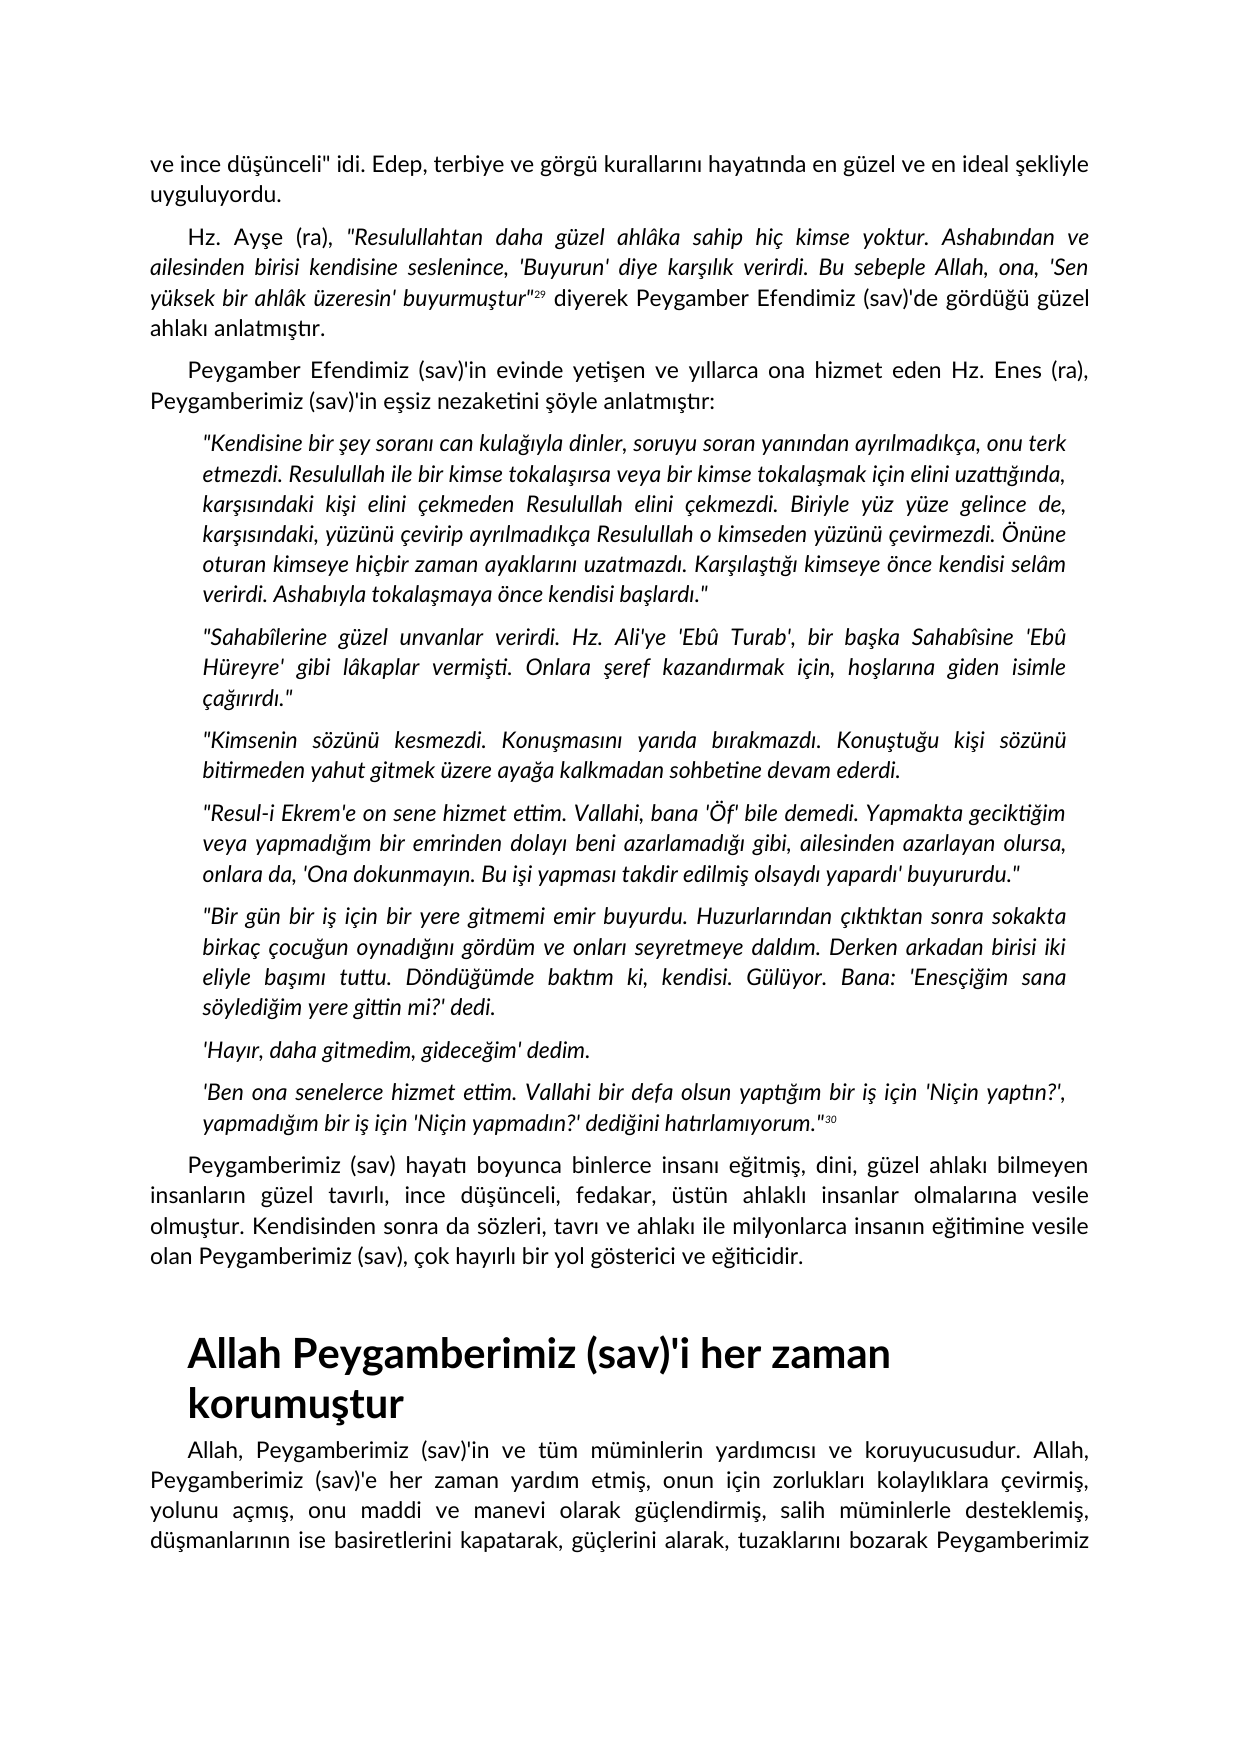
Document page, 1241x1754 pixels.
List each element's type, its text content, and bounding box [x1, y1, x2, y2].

text "Resul-i Ekrem'e on sene hizmet ettim. Vallahi, bana 'Öf' bile demedi. Yapmakta geciktiğim veya yapmadığım bir emrinden dolayı beni azarlamadığı gibi, ailesinden azarlayan olursa, onlara da, 'Ona dokunmayın. Bu işi yapması takdir edilmiş olsaydı yapardı' buyururdu." [202, 799, 1068, 887]
subtitle Allah Peygamberimiz (sav)'i her zaman korumuştur [187, 1327, 1090, 1427]
text "Kimsenin sözünü kesmezdi. Konuşmasını yarıda bırakmazdı. Konuştuğu kişi sözünü bitirmeden yahut gitmek üzere ayağa kalkmadan sohbetine devam ederdi. [202, 726, 1068, 784]
text "Kendisine bir şey soranı can kulağıyla dinler, soruyu soran yanından ayrılmadıkça, onu terk etmezdi. Resulullah ile bir kimse tokalaşırsa veya bir kimse tokalaşmak için elini uzattığında, karşısındaki kişi elini çekmeden Resulullah elini çekmezdi. Biriyle yüz yüze gelince de, karşısındaki, yüzünü çevirip ayrılmadıkça Resulullah o kimseden yüzünü çevirmezdi. Önüne oturan kimseye hiçbir zaman ayaklarını uzatmazdı. Karşılaştığı kimseye önce kendisi selâm verirdi. Ashabıyla tokalaşmaya önce kendisi başlardı." [202, 429, 1068, 608]
text "Bir gün bir iş için bir yere gitmemi emir buyurdu. Huzurlarından çıktıktan sonra sokakta birkaç çocuğun oynadığını gördüm ve onları seyretmeye daldım. Derken arkadan birisi iki eliyle başımı tuttu. Döndüğümde baktım ki, kendisi. Gülüyor. Bana: 'Enesçiğim sana söylediğim yere gittin mi?' dedi. [202, 902, 1068, 1020]
text 'Ben ona senelerce hizmet ettim. Vallahi bir defa olsun yaptığım bir iş için 'Niçin yaptın?', yapmadığım bir iş için 'Niçin yapmadın?' dediğini hatırlamıyorum."30 [202, 1078, 1068, 1136]
text ve ince düşünceli" idi. Edep, terbiye ve görgü kurallarını hayatında en güzel ve en ideal şekliyle uyguluyordu. [150, 150, 1090, 208]
text Peygamber Efendimiz (sav)'in evinde yetişen ve yıllarca ona hizmet eden Hz. Enes (ra), Peygamberimiz (sav)'in eşsiz nezaketini şöyle anlatmıştır: [150, 356, 1090, 414]
text "Sahabîlerine güzel unvanlar verirdi. Hz. Ali'ye 'Ebû Turab', bir başka Sahabîsine 'Ebû Hüreyre' gibi lâkaplar vermişti. Onlara şeref kazandırmak için, hoşlarına giden isimle çağırırdı." [202, 623, 1068, 711]
text Allah, Peygamberimiz (sav)'in ve tüm müminlerin yardımcısı ve koruyucusudur. Allah, Peygamberimiz (sav)'e her zaman yardım etmiş, onun için zorlukları kolaylıklara çevirmiş, yolunu açmış, onu maddi ve manevi olarak güçlendirmiş, salih müminlerle desteklemiş, düşmanlarının ise basiretlerini kapatarak, güçlerini alarak, tuzaklarını bozarak Peygamberimiz [150, 1435, 1090, 1553]
text Hz. Ayşe (ra), "Resulullahtan daha güzel ahlâka sahip hiç kimse yoktur. Ashabından ve ailesinden birisi kendisine seslenince, 'Buyurun' diye karşılık verirdi. Bu sebeple Allah, ona, 'Sen yüksek bir ahlâk üzeresin' buyurmuştur"29 diyerek Peygamber Efendimiz (sav)'de gördüğü güzel ahlakı anlatmıştır. [150, 223, 1090, 341]
text 'Hayır, daha gitmedim, gideceğim' dedim. [202, 1035, 1068, 1063]
text Peygamberimiz (sav) hayatı boyunca binlerce insanı eğitmiş, dini, güzel ahlakı bilmeyen insanların güzel tavırlı, ince düşünceli, fedakar, üstün ahlaklı insanlar olmalarına vesile olmuştur. Kendisinden sonra da sözleri, tavrı ve ahlakı ile milyonlarca insanın eğitimine vesile olan Peygamberimiz (sav), çok hayırlı bir yol gösterici ve eğiticidir. [150, 1151, 1090, 1269]
